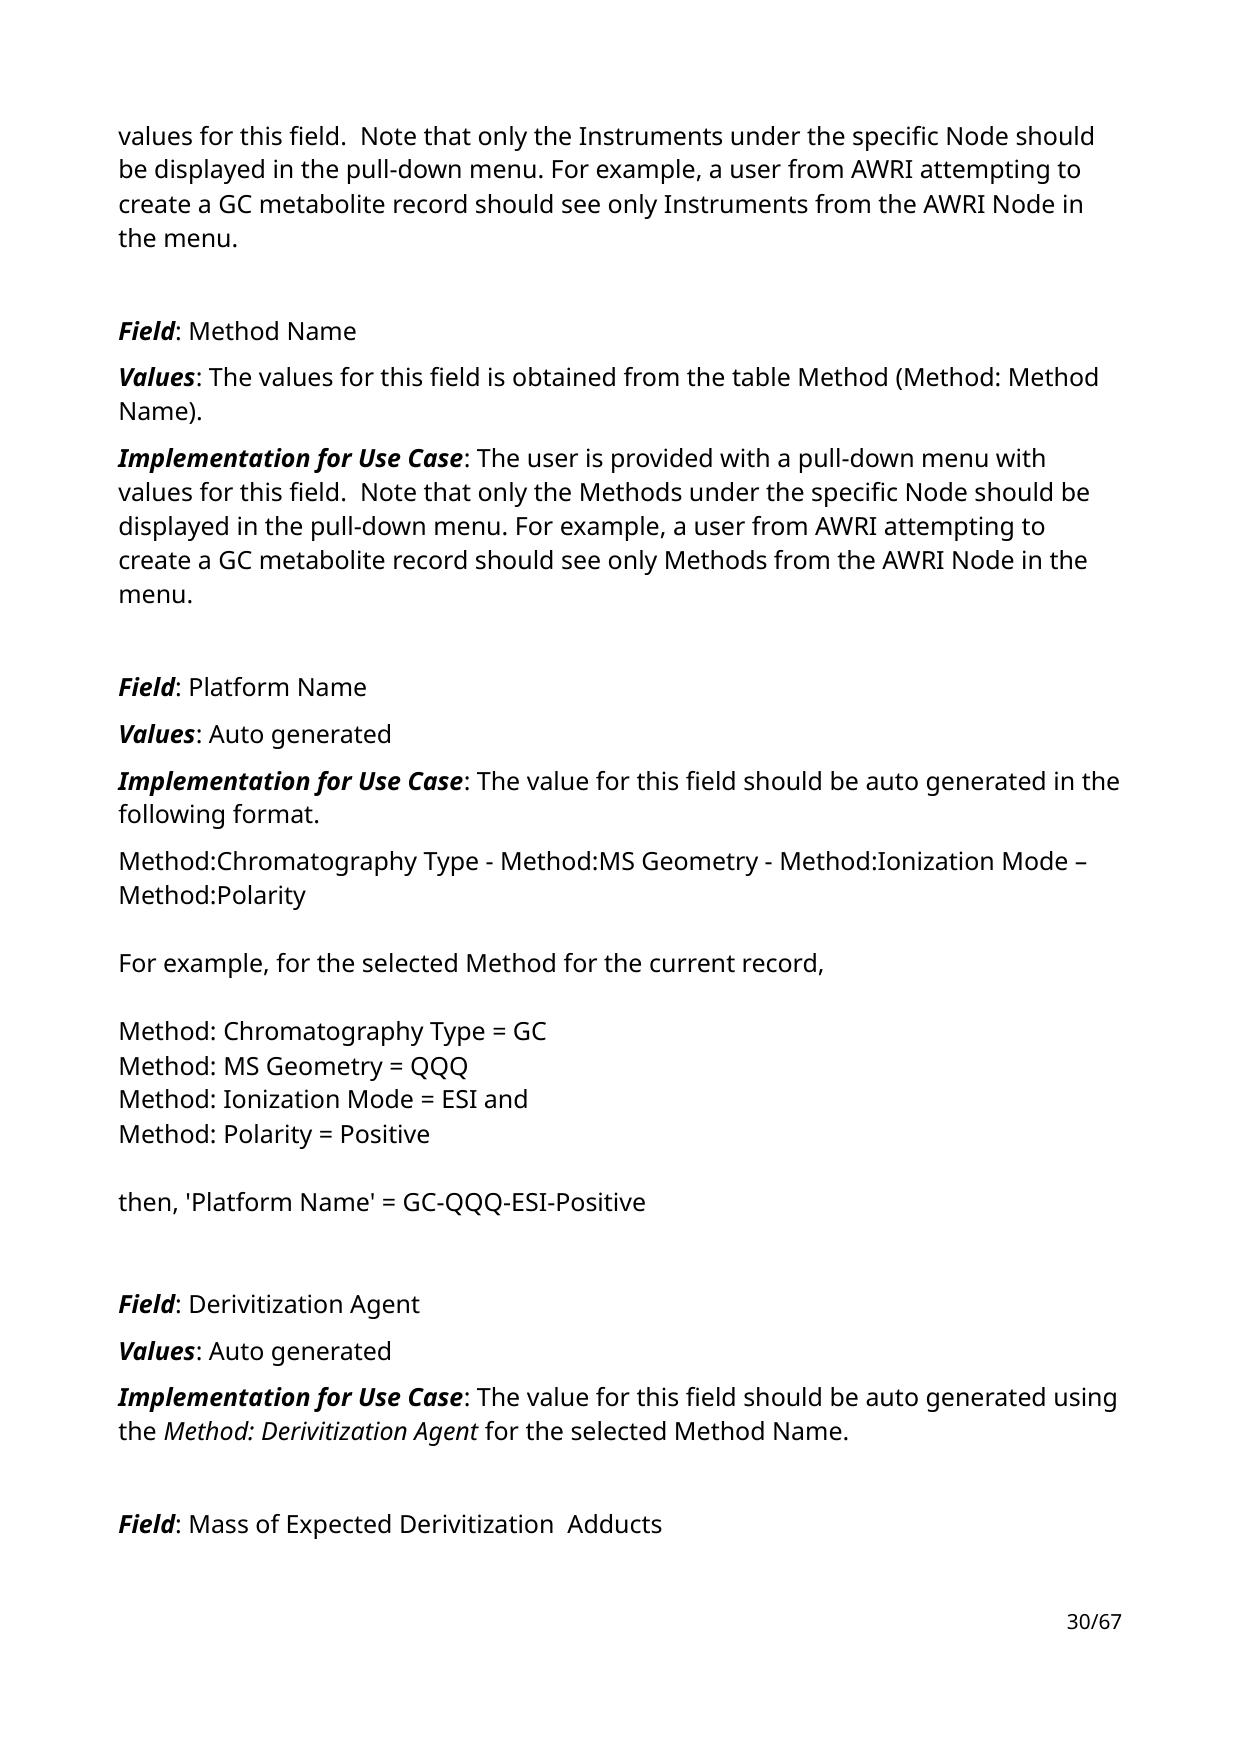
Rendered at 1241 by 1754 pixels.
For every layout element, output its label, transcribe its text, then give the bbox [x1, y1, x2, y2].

text Implementation for Use Case: The user is provided with a pull-down menu with values for this field. Note that only the Methods under the specific Node should be displayed in the pull-down menu. For example, a user from AWRI attempting to create a GC metabolite record should see only Methods from the AWRI Node in the menu. [118, 441, 1122, 611]
text Implementation for Use Case: The value for this field should be auto generated in the following format. [118, 763, 1122, 831]
text Method:Chromatography Type - Method:MS Geometry - Method:Ionization Mode – Method:Polarity [118, 844, 1122, 912]
text Field: Derivitization Agent [118, 1287, 1122, 1321]
text Values: Auto generated [118, 717, 1122, 751]
text then, 'Platform Name' = GC-QQQ-ESI-Positive [118, 1184, 1122, 1218]
text Method: MS Geometry = QQQ [118, 1048, 1122, 1082]
text Method: Polarity = Positive [118, 1116, 1122, 1150]
text Field: Method Name [118, 313, 1122, 347]
text Values: Auto generated [118, 1333, 1122, 1367]
text For example, for the selected Method for the current record, [118, 946, 1122, 980]
text values for this field. Note that only the Instruments under the specific Node should be displayed in the pull-down menu. For example, a user from AWRI attempting to create a GC metabolite record should see only Instruments from the AWRI Node in the menu. [118, 118, 1122, 254]
text Field: Platform Name [118, 670, 1122, 704]
text Implementation for Use Case: The value for this field should be auto generated using the Method: Derivitization Agent for the selected Method Name. [118, 1380, 1122, 1448]
text Method: Ionization Mode = ESI and [118, 1082, 1122, 1116]
text Method: Chromatography Type = GC [118, 1014, 1122, 1048]
text Field: Mass of Expected Derivitization Adducts [118, 1507, 1122, 1541]
text Values: The values for this field is obtained from the table Method (Method: Method Name). [118, 360, 1122, 428]
